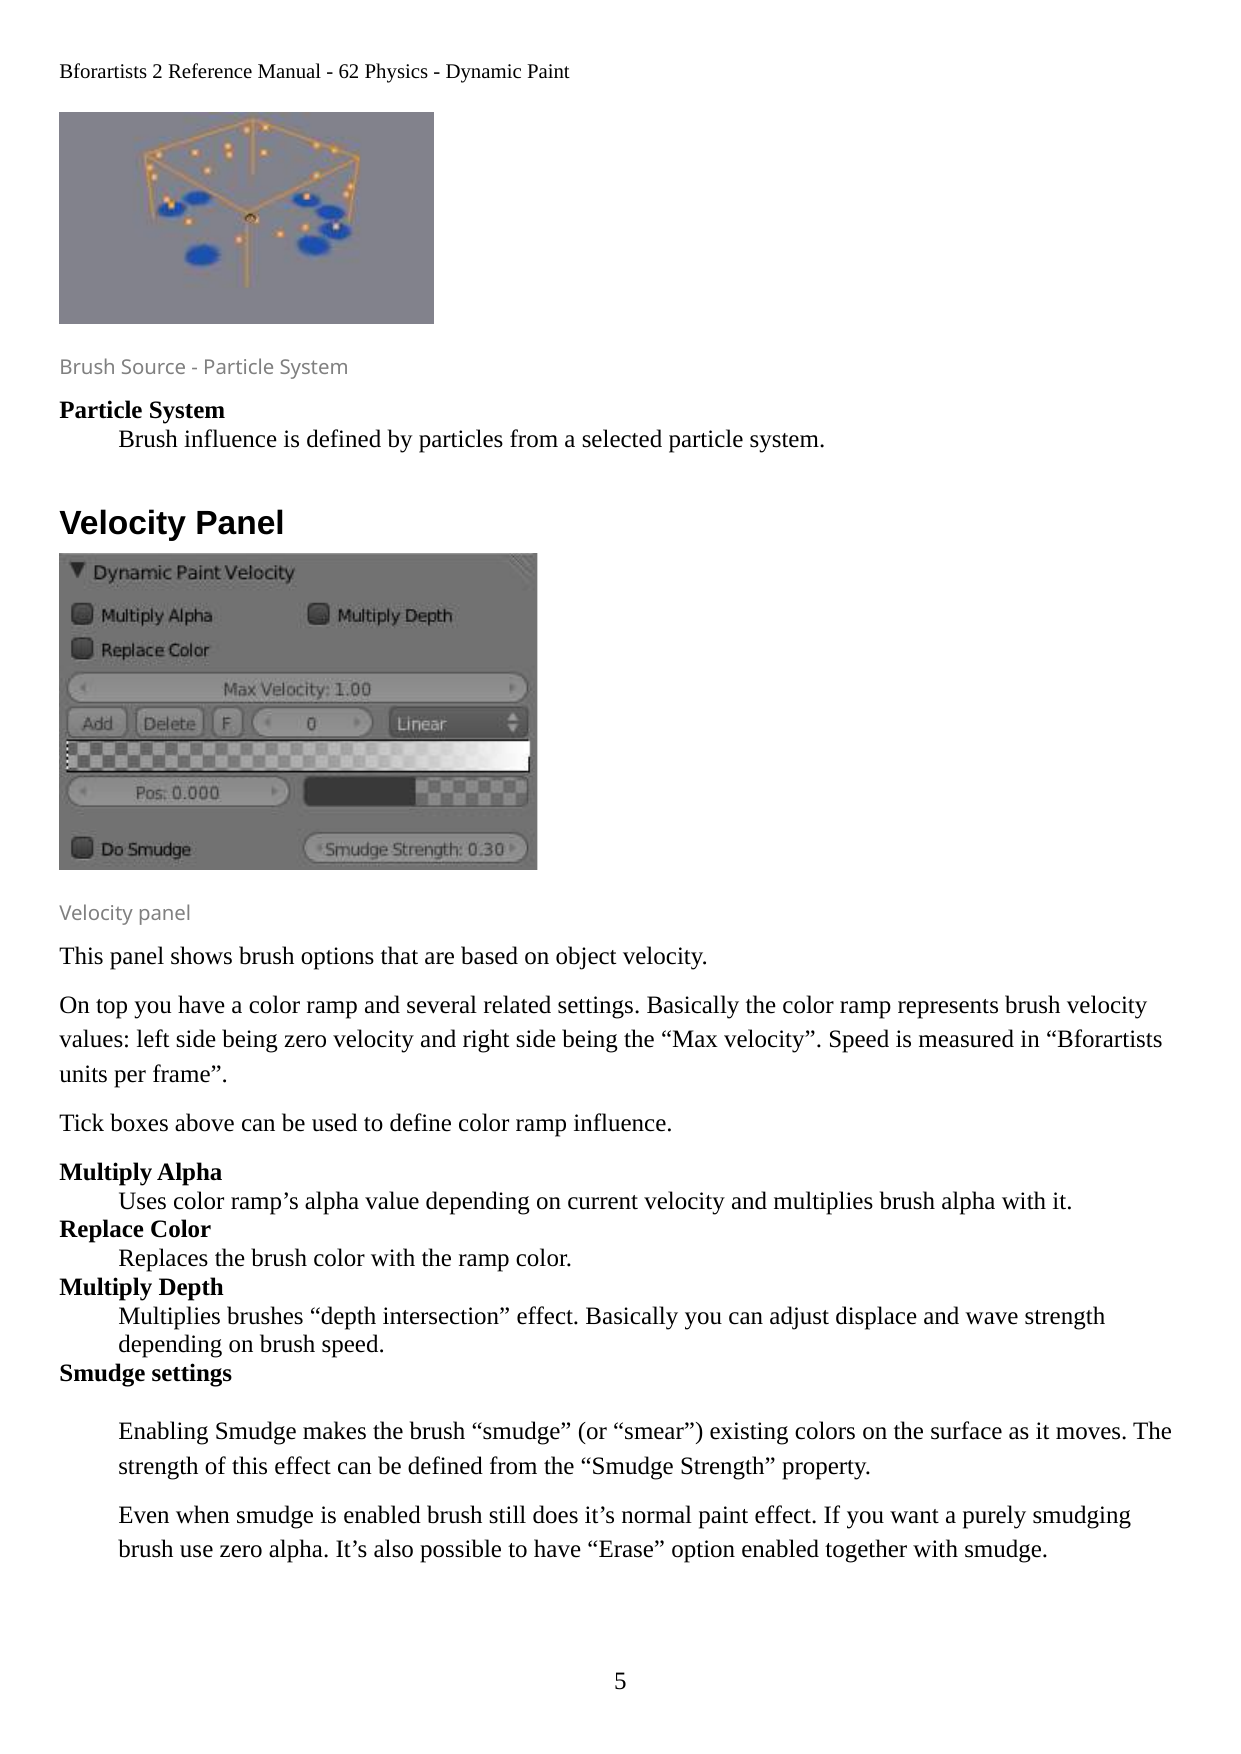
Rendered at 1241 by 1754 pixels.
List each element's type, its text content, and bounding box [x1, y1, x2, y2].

subtitle Multiply Alpha [59, 1157, 1181, 1186]
subtitle Particle System [59, 395, 1181, 424]
text This panel shows brush options that are based on object velocity. [59, 941, 1181, 969]
text Velocity panel [59, 895, 1181, 926]
text Even when smudge is enabled brush still does it’s normal paint effect. If you want a purely smudging brush use zero alpha. It’s also possible to have “Erase” option enabled together with smudge. [118, 1500, 1181, 1563]
text On top you have a color ramp and several related settings. Basically the color ramp represents brush velocity values: left side being zero velocity and right side being the “Max velocity”. Speed is measured in “Bforartists units per frame”. [59, 990, 1181, 1088]
list Brush influence is defined by particles from a selected particle system. [118, 424, 1181, 452]
subtitle Replace Color [59, 1214, 1181, 1243]
list Uses color ramp’s alpha value depending on current velocity and multiplies brush alpha with it. [118, 1186, 1181, 1214]
subtitle Velocity Panel [59, 503, 1181, 541]
subtitle Smudge settings [59, 1358, 1181, 1387]
text Enabling Smudge makes the brush “smudge” (or “smear”) existing colors on the surface as it moves. The strength of this effect can be defined from the “Smudge Strength” property. [118, 1416, 1181, 1480]
subtitle Multiply Depth [59, 1272, 1181, 1301]
picture [59, 553, 538, 870]
text Brush Source - Particle System [59, 349, 1181, 380]
picture [59, 112, 434, 324]
text Tick boxes above can be used to define color ramp influence. [59, 1108, 1181, 1137]
list Replaces the brush color with the ramp color. [118, 1243, 1181, 1272]
list Multiplies brushes “depth intersection” effect. Basically you can adjust displace and wave strength depending on brush speed. [118, 1301, 1181, 1358]
